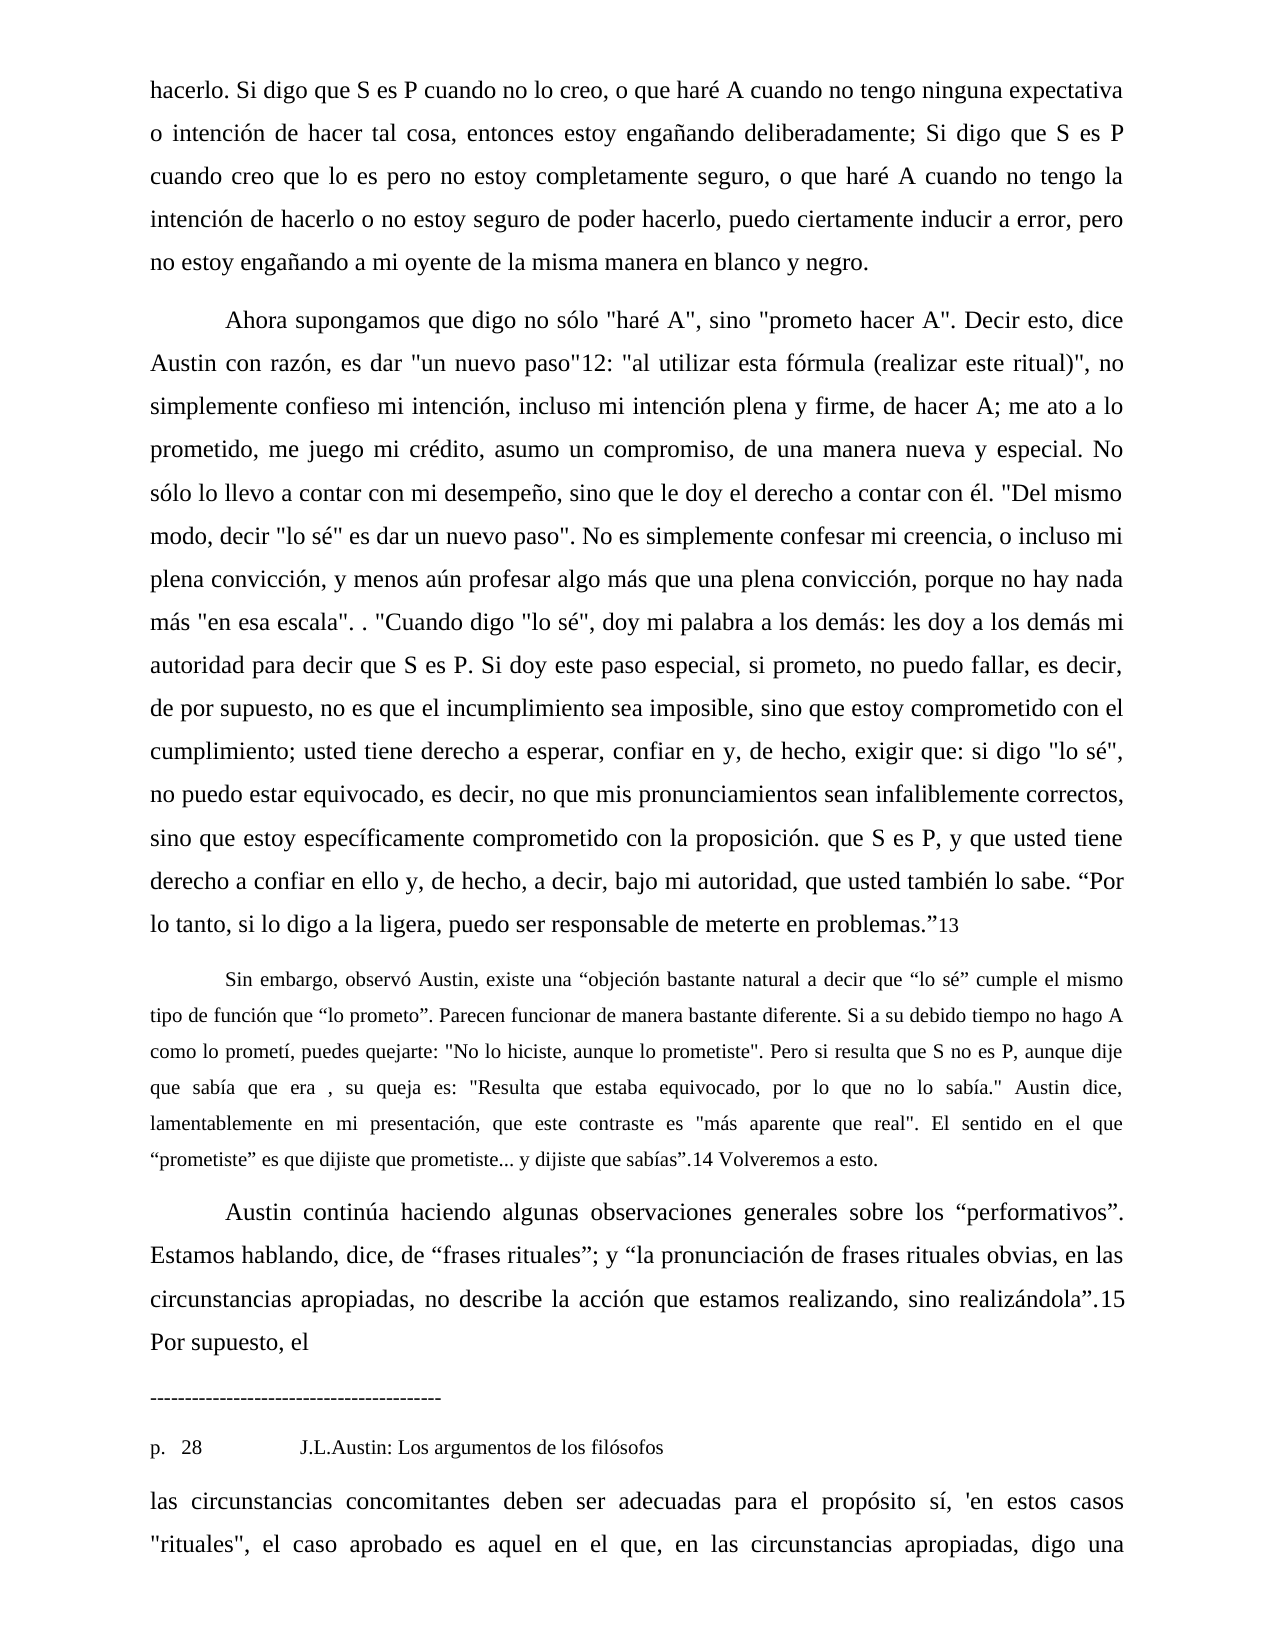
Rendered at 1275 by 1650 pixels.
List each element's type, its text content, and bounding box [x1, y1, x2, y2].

text hacerlo. Si digo que S es P cuando no lo creo, o que haré A cuando no tengo ninguna expectativa o intención de hacer tal cosa, entonces estoy engañando deliberadamente; Si digo que S es P cuando creo que lo es pero no estoy completamente seguro, o que haré A cuando no tengo la intención de hacerlo o no estoy seguro de poder hacerlo, puedo ciertamente inducir a error, pero no estoy engañando a mi oyente de la misma manera en blanco y negro. [150, 75, 1125, 276]
text Ahora supongamos que digo no sólo "haré A", sino "prometo hacer A". Decir esto, dice Austin con razón, es dar "un nuevo paso"12: "al utilizar esta fórmula (realizar este ritual)", no simplemente confieso mi intención, incluso mi intención plena y firme, de hacer A; me ato a lo prometido, me juego mi crédito, asumo un compromiso, de una manera nueva y especial. No sólo lo llevo a contar con mi desempeño, sino que le doy el derecho a contar con él. "Del mismo modo, decir "lo sé" es dar un nuevo paso". No es simplemente confesar mi creencia, o incluso mi plena convicción, y menos aún profesar algo más que una plena convicción, porque no hay nada más "en esa escala". . "Cuando digo "lo sé", doy mi palabra a los demás: les doy a los demás mi autoridad para decir que S es P. Si doy este paso especial, si prometo, no puedo fallar, es decir, de por supuesto, no es que el incumplimiento sea imposible, sino que estoy comprometido con el cumplimiento; usted tiene derecho a esperar, confiar en y, de hecho, exigir que: si digo "lo sé", no puedo estar equivocado, es decir, no que mis pronunciamientos sean infaliblemente correctos, sino que estoy específicamente comprometido con la proposición. que S es P, y que usted tiene derecho a confiar en ello y, de hecho, a decir, bajo mi autoridad, que usted también lo sabe. “Por lo tanto, si lo digo a la ligera, puedo ser responsable de meterte en problemas.”13 [150, 305, 1125, 938]
text ------------------------------------------ [150, 1384, 1125, 1409]
text Sin embargo, observó Austin, existe una “objeción bastante natural a decir que “lo sé” cumple el mismo tipo de función que “lo prometo”. Parecen funcionar de manera bastante diferente. Si a su debido tiempo no hago A como lo prometí, puedes quejarte: "No lo hiciste, aunque lo prometiste". Pero si resulta que S no es P, aunque dije que sabía que era , su queja es: "Resulta que estaba equivocado, por lo que no lo sabía." Austin dice, lamentablemente en mi presentación, que este contraste es "más aparente que real". El sentido en el que “prometiste” es que dijiste que prometiste... y dijiste que sabías”.14 Volveremos a esto. [150, 967, 1125, 1171]
text p. 28 J.L.Austin: Los argumentos de los filósofos [150, 1435, 1125, 1459]
text Austin continúa haciendo algunas observaciones generales sobre los “performativos”. Estamos hablando, dice, de “frases rituales”; y “la pronunciación de frases rituales obvias, en las circunstancias apropiadas, no describe la acción que estamos realizando, sino realizándola”.15 Por supuesto, el [150, 1197, 1125, 1356]
text las circunstancias concomitantes deben ser adecuadas para el propósito sí, 'en estos casos "rituales", el caso aprobado es aquel en el que, en las circunstancias apropiadas, digo una [150, 1486, 1125, 1558]
